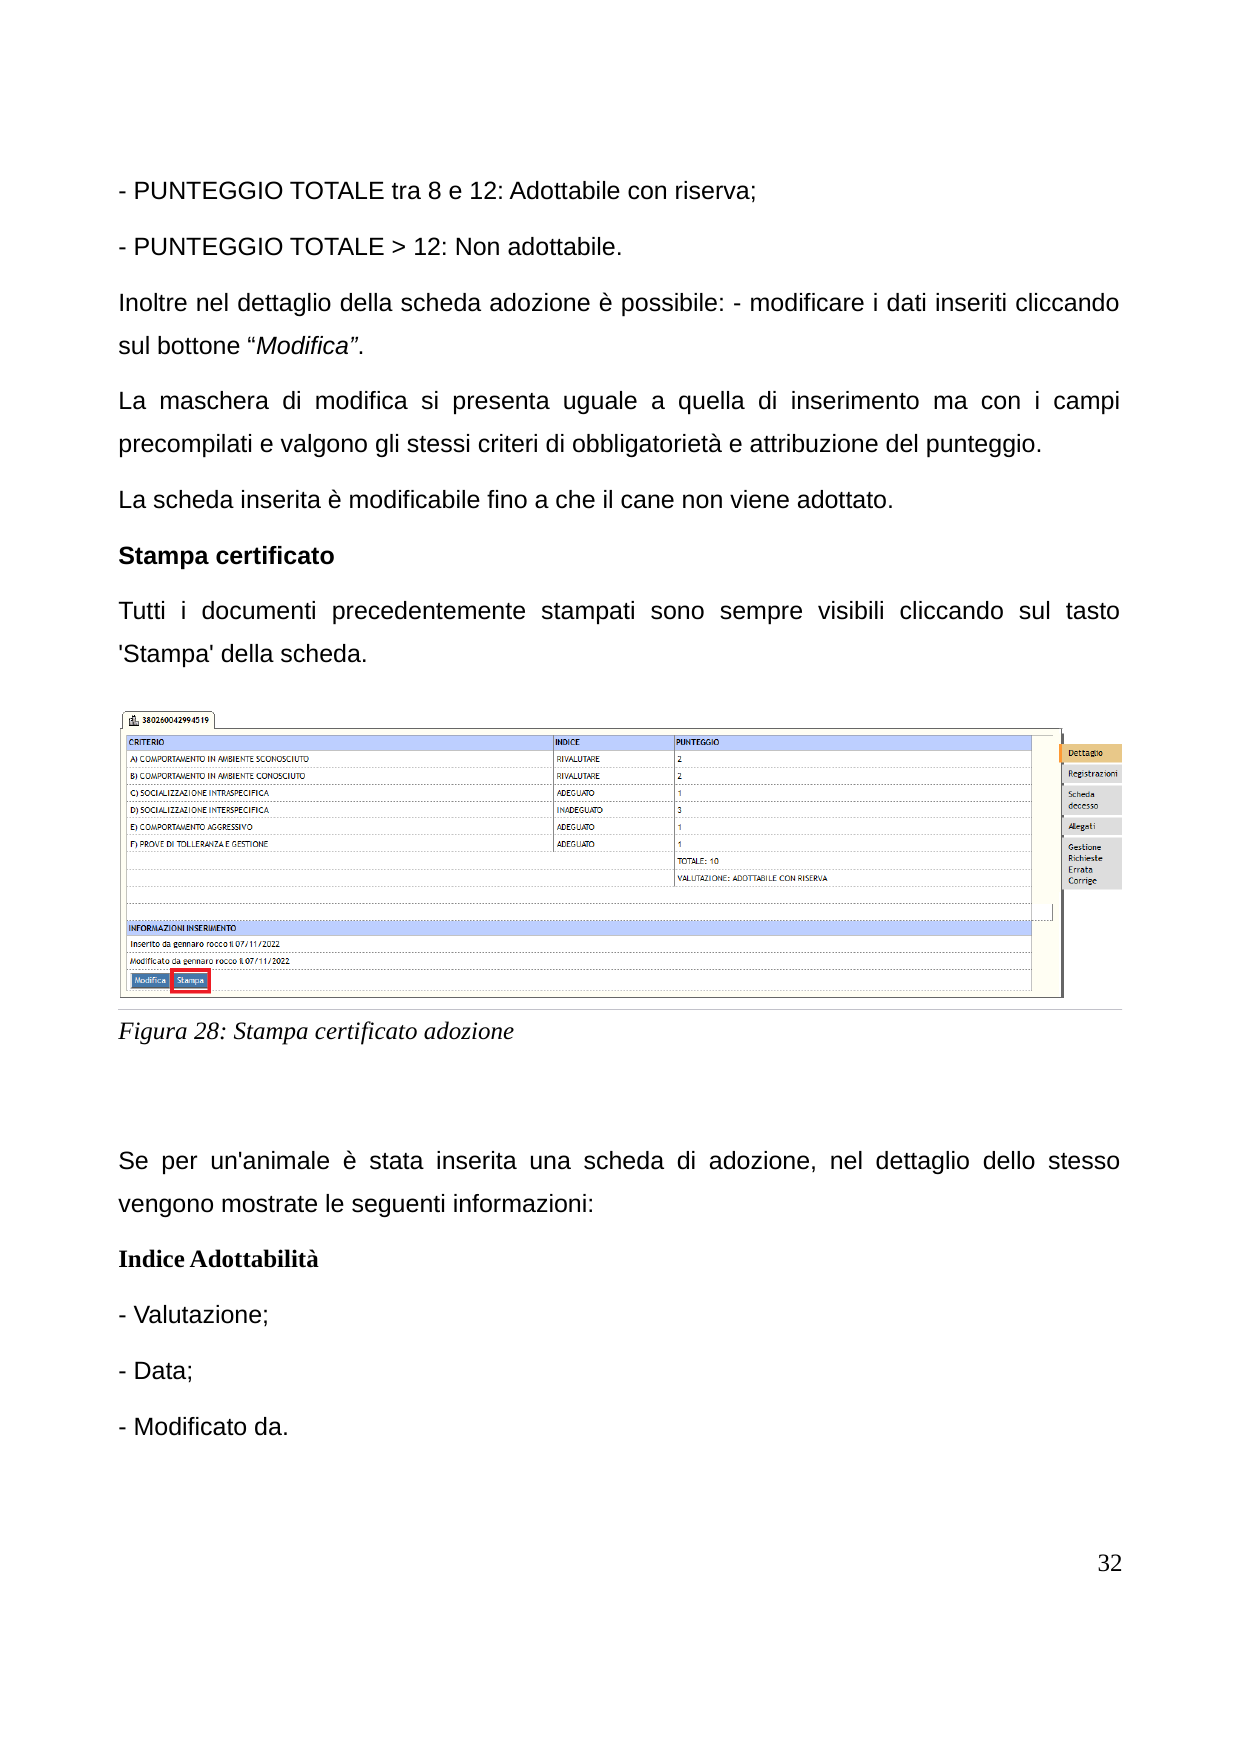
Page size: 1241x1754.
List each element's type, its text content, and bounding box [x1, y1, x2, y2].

text - Modificato da. [118, 1411, 1122, 1440]
text - Valutazione; [118, 1300, 1122, 1329]
text - PUNTEGGIO TOTALE > 12: Non adottabile. [118, 232, 1122, 261]
text - Data; [118, 1356, 1122, 1384]
text Figura 28: Stampa certificato adozione [118, 1017, 1122, 1045]
text Inoltre nel dettaglio della scheda adozione è possibile: - modificare i dati inseriti cliccando sul bottone “Modifica”. [118, 288, 1122, 359]
text Tutti i documenti precedentemente stampati sono sempre visibili cliccando sul tasto 'Stampa' della scheda. [118, 596, 1122, 668]
text Se per un'animale è stata inserita una scheda di adozione, nel dettaglio dello stesso vengono mostrate le seguenti informazioni: [118, 1045, 1122, 1218]
picture [118, 707, 1123, 1017]
text La scheda inserita è modificabile fino a che il cane non viene adottato. [118, 485, 1122, 514]
text - PUNTEGGIO TOTALE tra 8 e 12: Adottabile con riserva; [118, 176, 1122, 205]
text Stampa certificato [118, 541, 1122, 569]
text Indice Adottabilità [118, 1244, 1122, 1273]
text La maschera di modifica si presenta uguale a quella di inserimento ma con i campi precompilati e valgono gli stessi criteri di obbligatorietà e attribuzione del punteggio. [118, 386, 1122, 458]
text [118, 695, 1122, 707]
